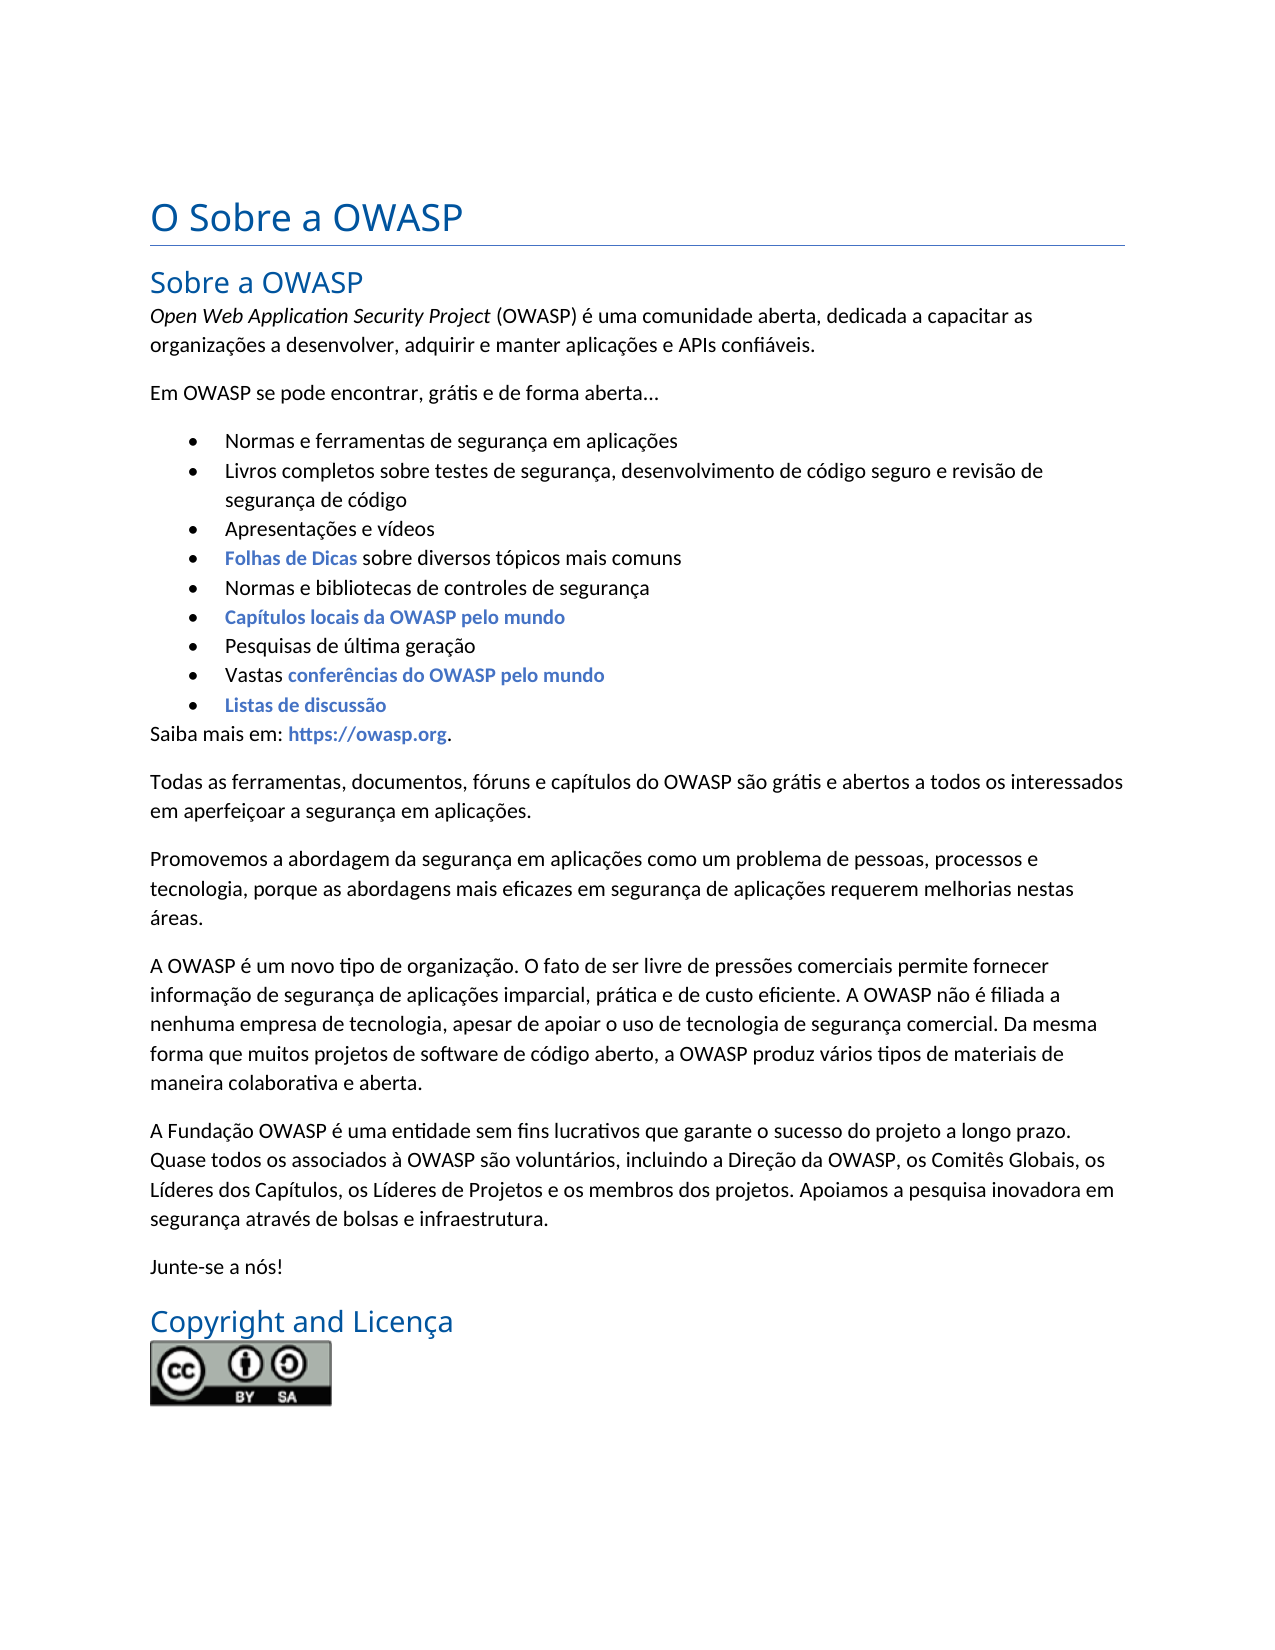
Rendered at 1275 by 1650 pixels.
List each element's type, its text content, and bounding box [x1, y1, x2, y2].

text Open Web Application Security Project (OWASP) é uma comunidade aberta, dedicada a capacitar as organizações a desenvolver, adquirir e manter aplicações e APIs confiáveis. [150, 302, 1125, 358]
list Listas de discussão [187, 691, 1125, 718]
text Em OWASP se pode encontrar, grátis e de forma aberta... [150, 379, 1125, 406]
list Livros completos sobre testes de segurança, desenvolvimento de código seguro e revisão de segurança de código [187, 457, 1125, 513]
text Saiba mais em: https://owasp.org. [150, 720, 1125, 747]
list Pesquisas de última geração [187, 632, 1125, 659]
list Folhas de Dicas sobre diversos tópicos mais comuns [187, 544, 1125, 571]
text Promovemos a abordagem da segurança em aplicações como um problema de pessoas, processos e tecnologia, porque as abordagens mais eficazes em segurança de aplicações requerem melhorias nestas áreas. [150, 846, 1125, 931]
text Todas as ferramentas, documentos, fóruns e capítulos do OWASP são grátis e abertos a todos os interessados em aperfeiçoar a segurança em aplicações. [150, 768, 1125, 824]
list Normas e ferramentas de segurança em aplicações [187, 427, 1125, 454]
subtitle O Sobre a OWASP [150, 192, 1125, 245]
text Junte-se a nós! [150, 1253, 1125, 1280]
subtitle Copyright and Licença [150, 1301, 1125, 1341]
list Apresentações e vídeos [187, 515, 1125, 542]
text A OWASP é um novo tipo de organização. O fato de ser livre de pressões comerciais permite fornecer informação de segurança de aplicações imparcial, prática e de custo eficiente. A OWASP não é filiada a nenhuma empresa de tecnologia, apesar de apoiar o uso de tecnologia de segurança comercial. Da mesma forma que muitos projetos de software de código aberto, a OWASP produz vários tipos de materiais de maneira colaborativa e aberta. [150, 952, 1125, 1096]
picture [150, 1340, 332, 1407]
text A Fundação OWASP é uma entidade sem fins lucrativos que garante o sucesso do projeto a longo prazo. Quase todos os associados à OWASP são voluntários, incluindo a Direção da OWASP, os Comitês Globais, os Líderes dos Capítulos, os Líderes de Projetos e os membros dos projetos. Apoiamos a pesquisa inovadora em segurança através de bolsas e infraestrutura. [150, 1117, 1125, 1232]
list Vastas conferências do OWASP pelo mundo [187, 662, 1125, 688]
list Normas e bibliotecas de controles de segurança [187, 574, 1125, 601]
list Capítulos locais da OWASP pelo mundo [187, 603, 1125, 630]
subtitle Sobre a OWASP [150, 262, 1125, 302]
